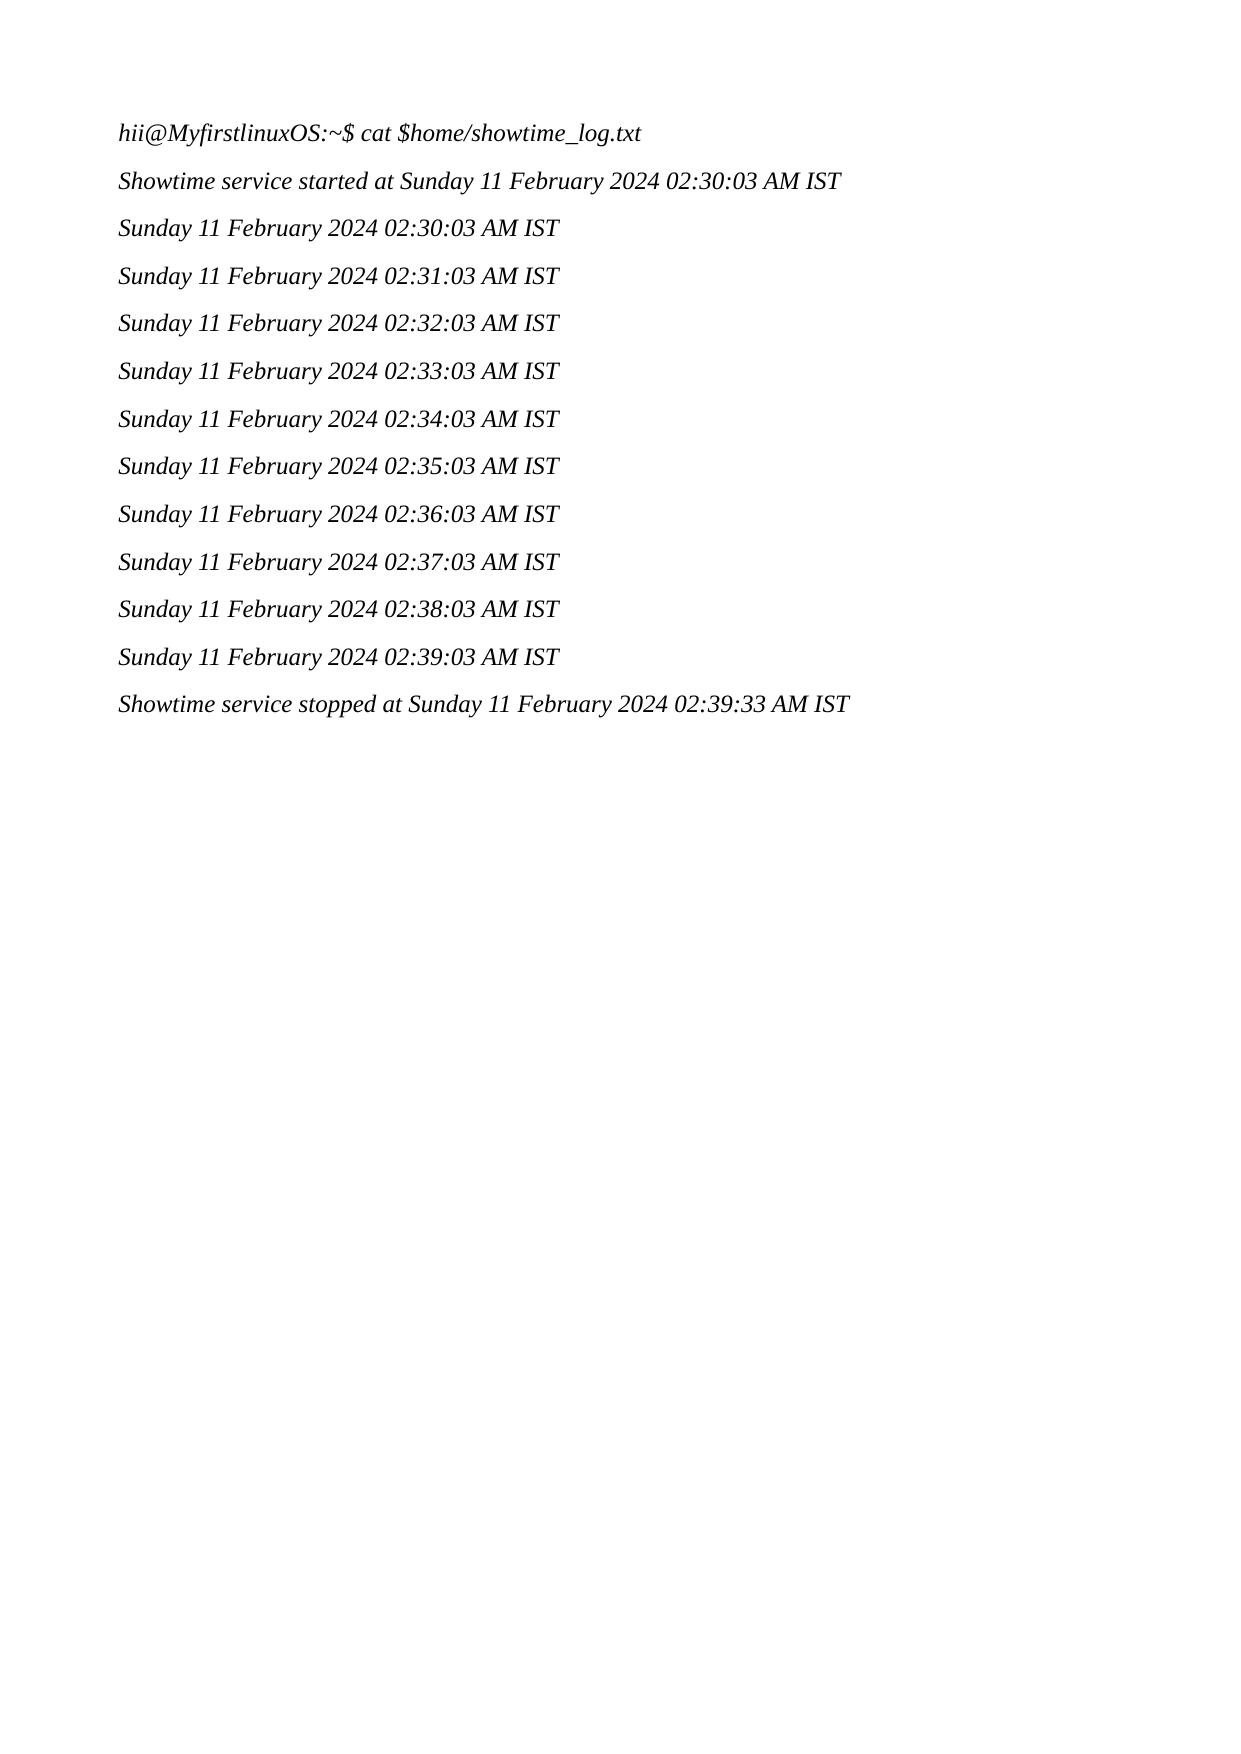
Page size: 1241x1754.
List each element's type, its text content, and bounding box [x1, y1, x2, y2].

text Sunday 11 February 2024 02:37:03 AM IST [118, 547, 1122, 575]
text Sunday 11 February 2024 02:39:03 AM IST [118, 642, 1122, 671]
text Sunday 11 February 2024 02:36:03 AM IST [118, 499, 1122, 528]
text hii@MyfirstlinuxOS:~$ cat $home/showtime_log.txt [118, 118, 1122, 147]
text Sunday 11 February 2024 02:32:03 AM IST [118, 308, 1122, 337]
text Showtime service stopped at Sunday 11 February 2024 02:39:33 AM IST [118, 689, 1122, 718]
text Showtime service started at Sunday 11 February 2024 02:30:03 AM IST [118, 166, 1122, 194]
text Sunday 11 February 2024 02:30:03 AM IST [118, 213, 1122, 242]
text Sunday 11 February 2024 02:33:03 AM IST [118, 356, 1122, 385]
text Sunday 11 February 2024 02:38:03 AM IST [118, 594, 1122, 623]
text Sunday 11 February 2024 02:34:03 AM IST [118, 404, 1122, 432]
text Sunday 11 February 2024 02:31:03 AM IST [118, 261, 1122, 290]
text Sunday 11 February 2024 02:35:03 AM IST [118, 451, 1122, 480]
